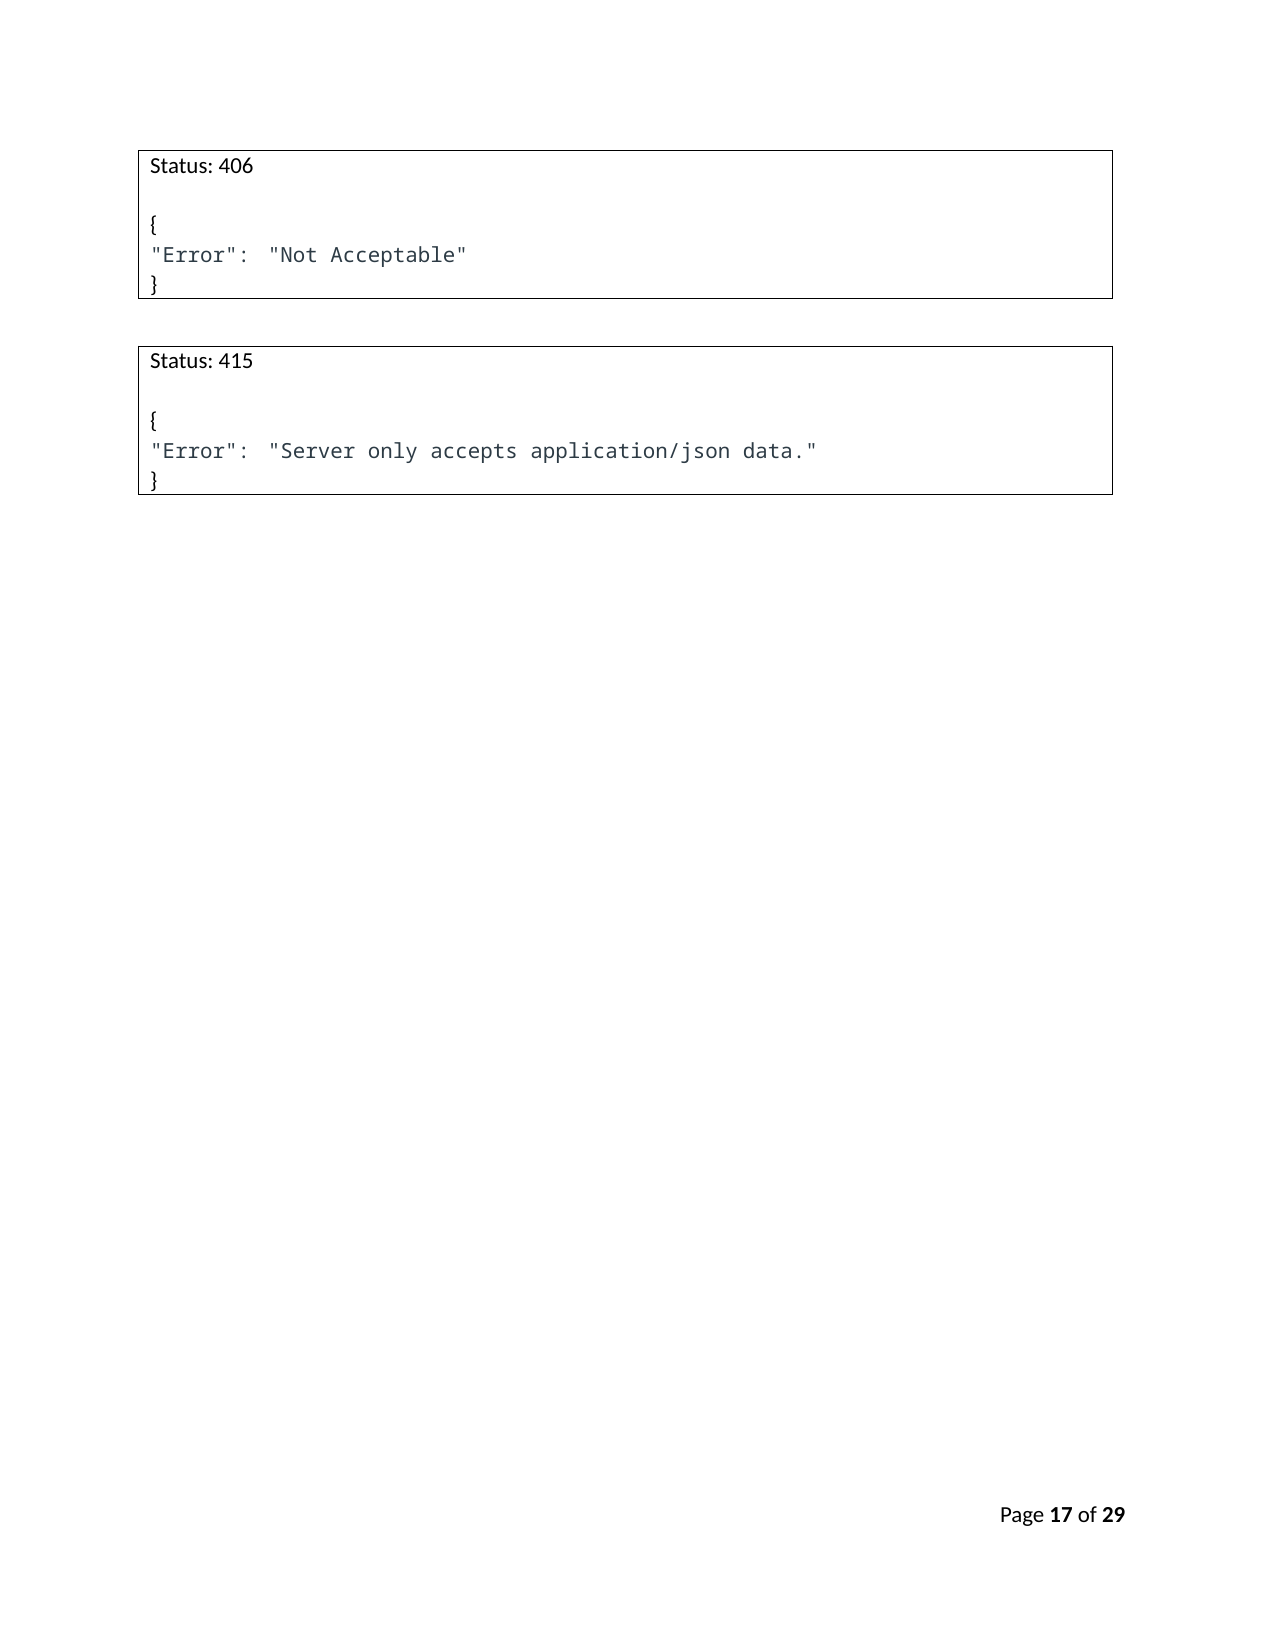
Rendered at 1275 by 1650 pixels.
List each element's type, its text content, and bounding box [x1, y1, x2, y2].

table_header Status: 406 { "Error": "Not Acceptable" } [139, 151, 1112, 298]
table_header Status: 415 { "Error": "Server only accepts application/json data." } [139, 347, 1112, 494]
